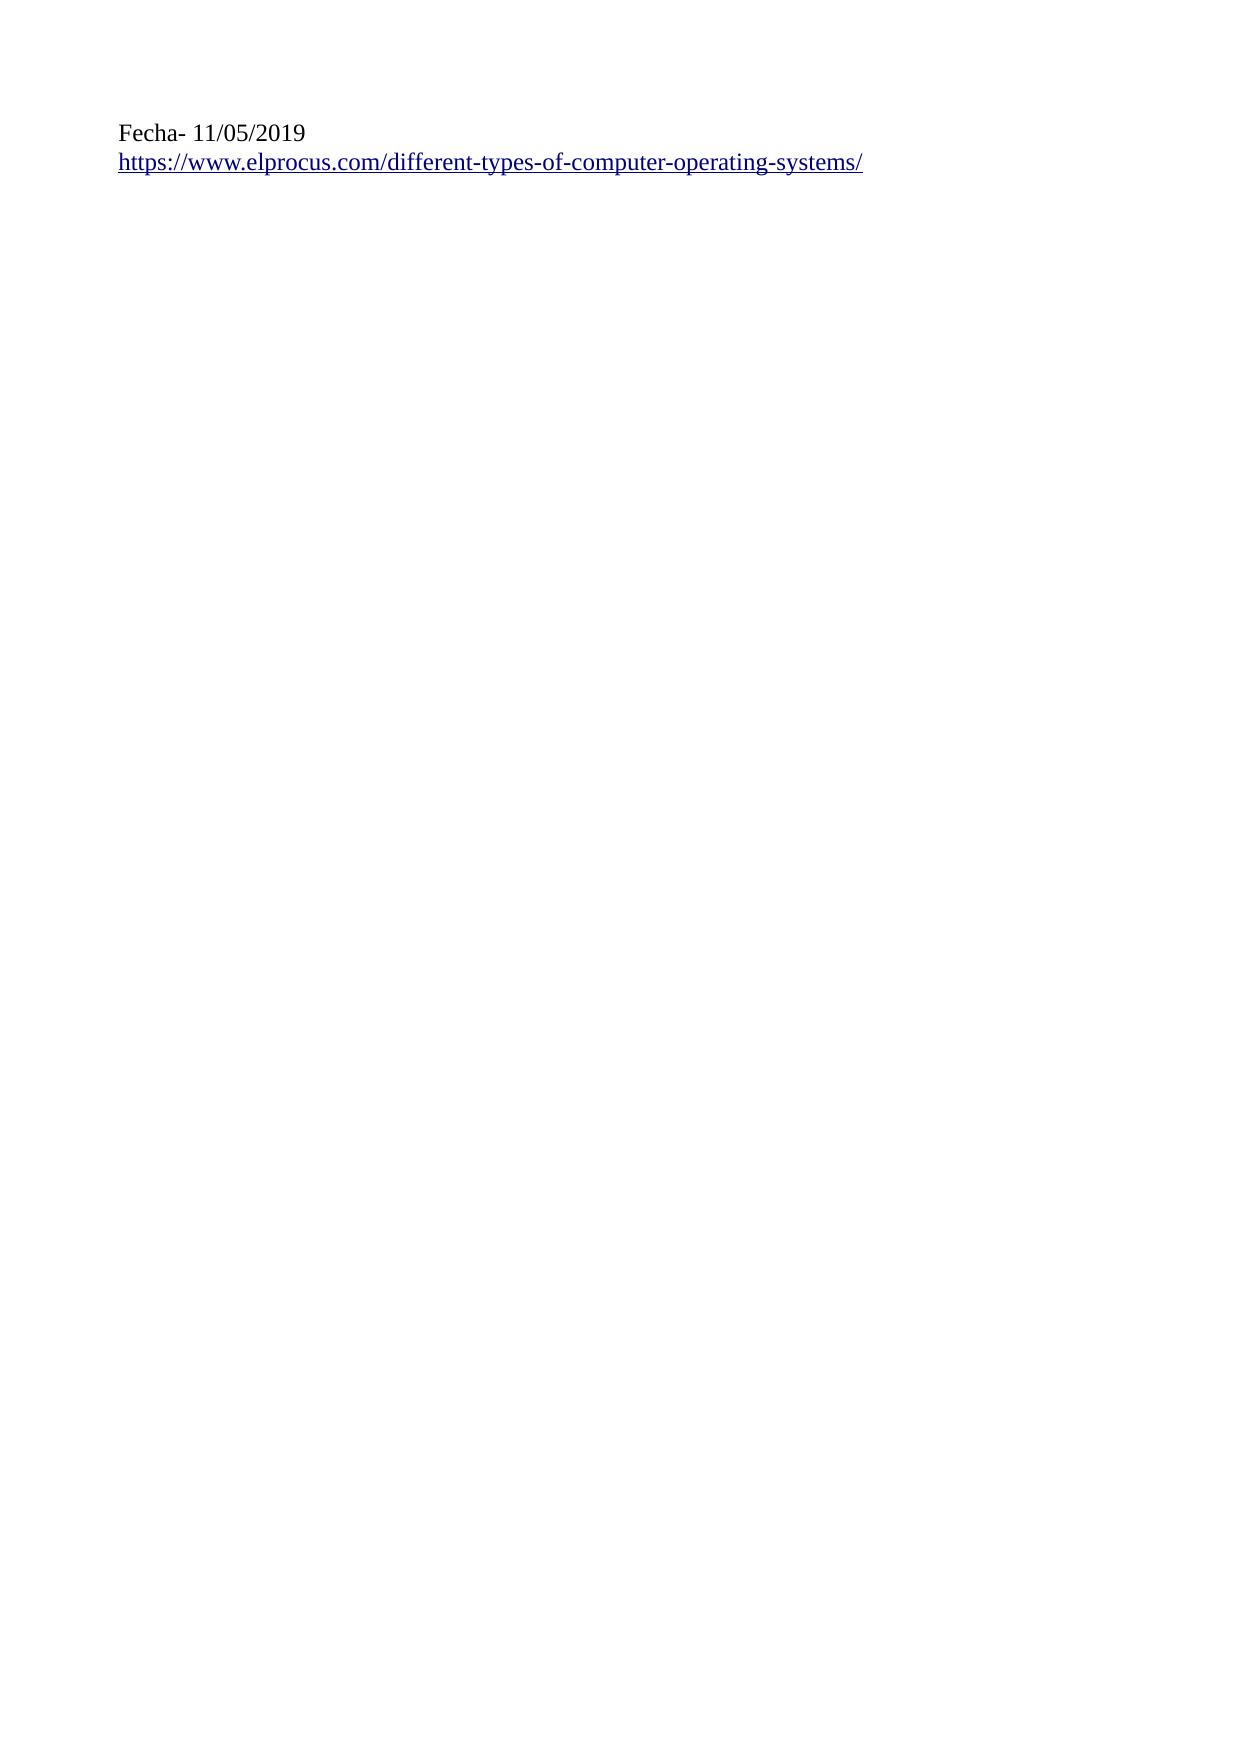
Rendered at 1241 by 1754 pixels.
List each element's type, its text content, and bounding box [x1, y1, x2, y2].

text https://www.elprocus.com/different-types-of-computer-operating-systems/ [118, 147, 1122, 176]
text Fecha- 11/05/2019 [118, 118, 1122, 147]
